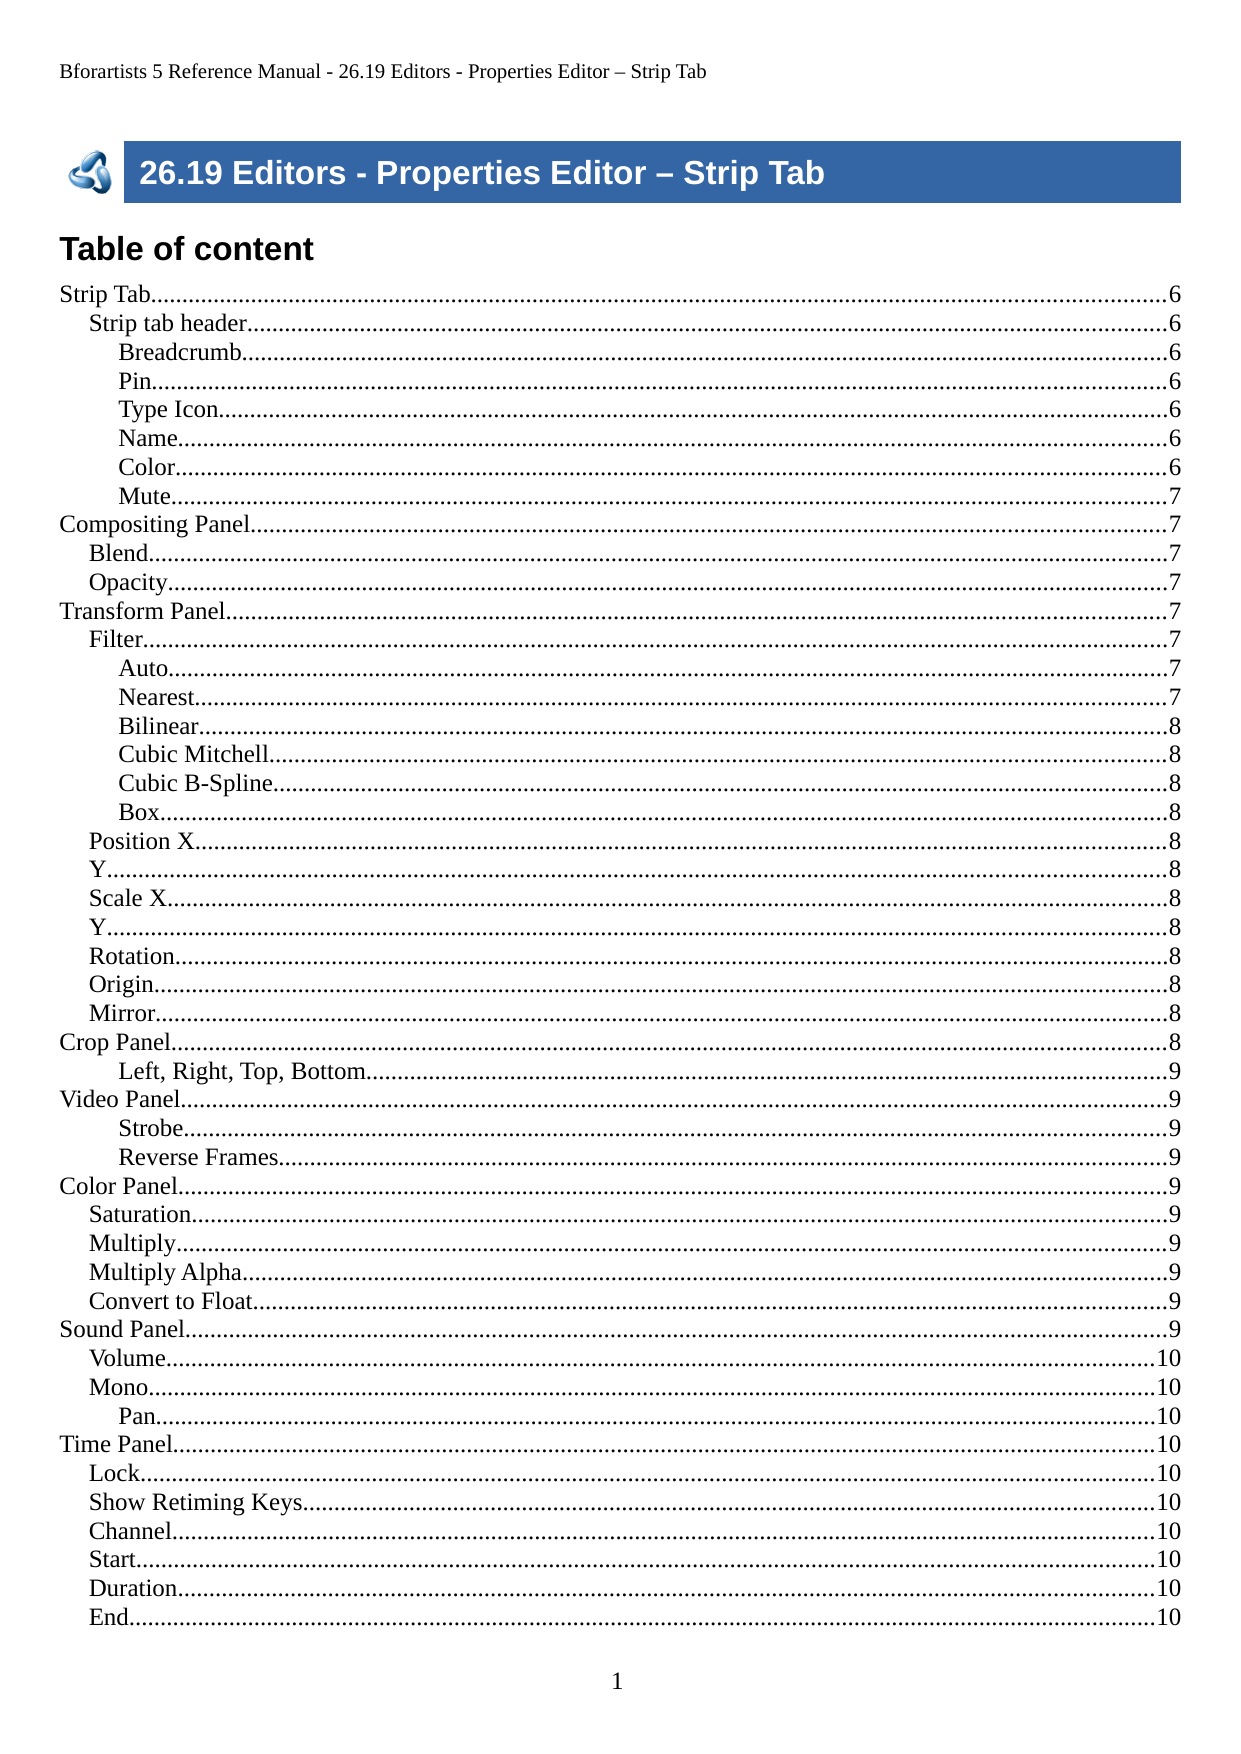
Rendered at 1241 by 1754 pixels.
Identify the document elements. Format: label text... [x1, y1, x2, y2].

text Color 6 [118, 452, 1181, 481]
text Left, Right, Top, Bottom 9 [118, 1056, 1181, 1084]
text Duration 10 [88, 1573, 1181, 1602]
text Mirror 8 [88, 998, 1181, 1027]
text Mute 7 [118, 481, 1181, 509]
text End 10 [88, 1602, 1181, 1631]
text Channel 10 [88, 1516, 1181, 1544]
text Scale X 8 [88, 883, 1181, 912]
text Auto 7 [118, 653, 1181, 682]
text Cubic Mitchell 8 [118, 739, 1181, 768]
text Lock 10 [88, 1458, 1181, 1487]
text Position X 8 [88, 826, 1181, 854]
text Blend 7 [88, 538, 1181, 567]
text Show Retiming Keys 10 [88, 1487, 1181, 1516]
text Strip Tab 6 [59, 279, 1181, 308]
text Type Icon 6 [118, 394, 1181, 423]
text Transform Panel 7 [59, 596, 1181, 624]
text Convert to Float 9 [88, 1286, 1181, 1314]
text Strobe 9 [118, 1113, 1181, 1142]
text Time Panel 10 [59, 1429, 1181, 1458]
text Mono 10 [88, 1372, 1181, 1401]
text Color Panel 9 [59, 1171, 1181, 1199]
table_header [59, 141, 124, 203]
text Strip tab header 6 [88, 308, 1181, 337]
text Rotation 8 [88, 941, 1181, 969]
text Origin 8 [88, 969, 1181, 998]
text Video Panel 9 [59, 1084, 1181, 1113]
text Start 10 [88, 1544, 1181, 1573]
table_header 26.19 Editors - Properties Editor – Strip Tab [124, 141, 1181, 203]
text Multiply 9 [88, 1228, 1181, 1257]
text Y 8 [88, 912, 1181, 941]
text Y 8 [88, 854, 1181, 883]
text Pan 10 [118, 1401, 1181, 1429]
text Crop Panel 8 [59, 1027, 1181, 1056]
text Pin 6 [118, 366, 1181, 394]
text Opacity 7 [88, 567, 1181, 596]
text Filter 7 [88, 624, 1181, 653]
text Reverse Frames 9 [118, 1142, 1181, 1171]
picture [65, 147, 114, 197]
text Compositing Panel 7 [59, 509, 1181, 538]
text Nearest 7 [118, 682, 1181, 711]
subtitle Table of content [59, 228, 1181, 267]
text Saturation 9 [88, 1199, 1181, 1228]
text Bilinear 8 [118, 711, 1181, 739]
text Volume 10 [88, 1343, 1181, 1372]
text Name 6 [118, 423, 1181, 452]
text Sound Panel 9 [59, 1314, 1181, 1343]
text Cubic B-Spline 8 [118, 768, 1181, 797]
text Multiply Alpha 9 [88, 1257, 1181, 1286]
text Box 8 [118, 797, 1181, 826]
text Breadcrumb 6 [118, 337, 1181, 366]
